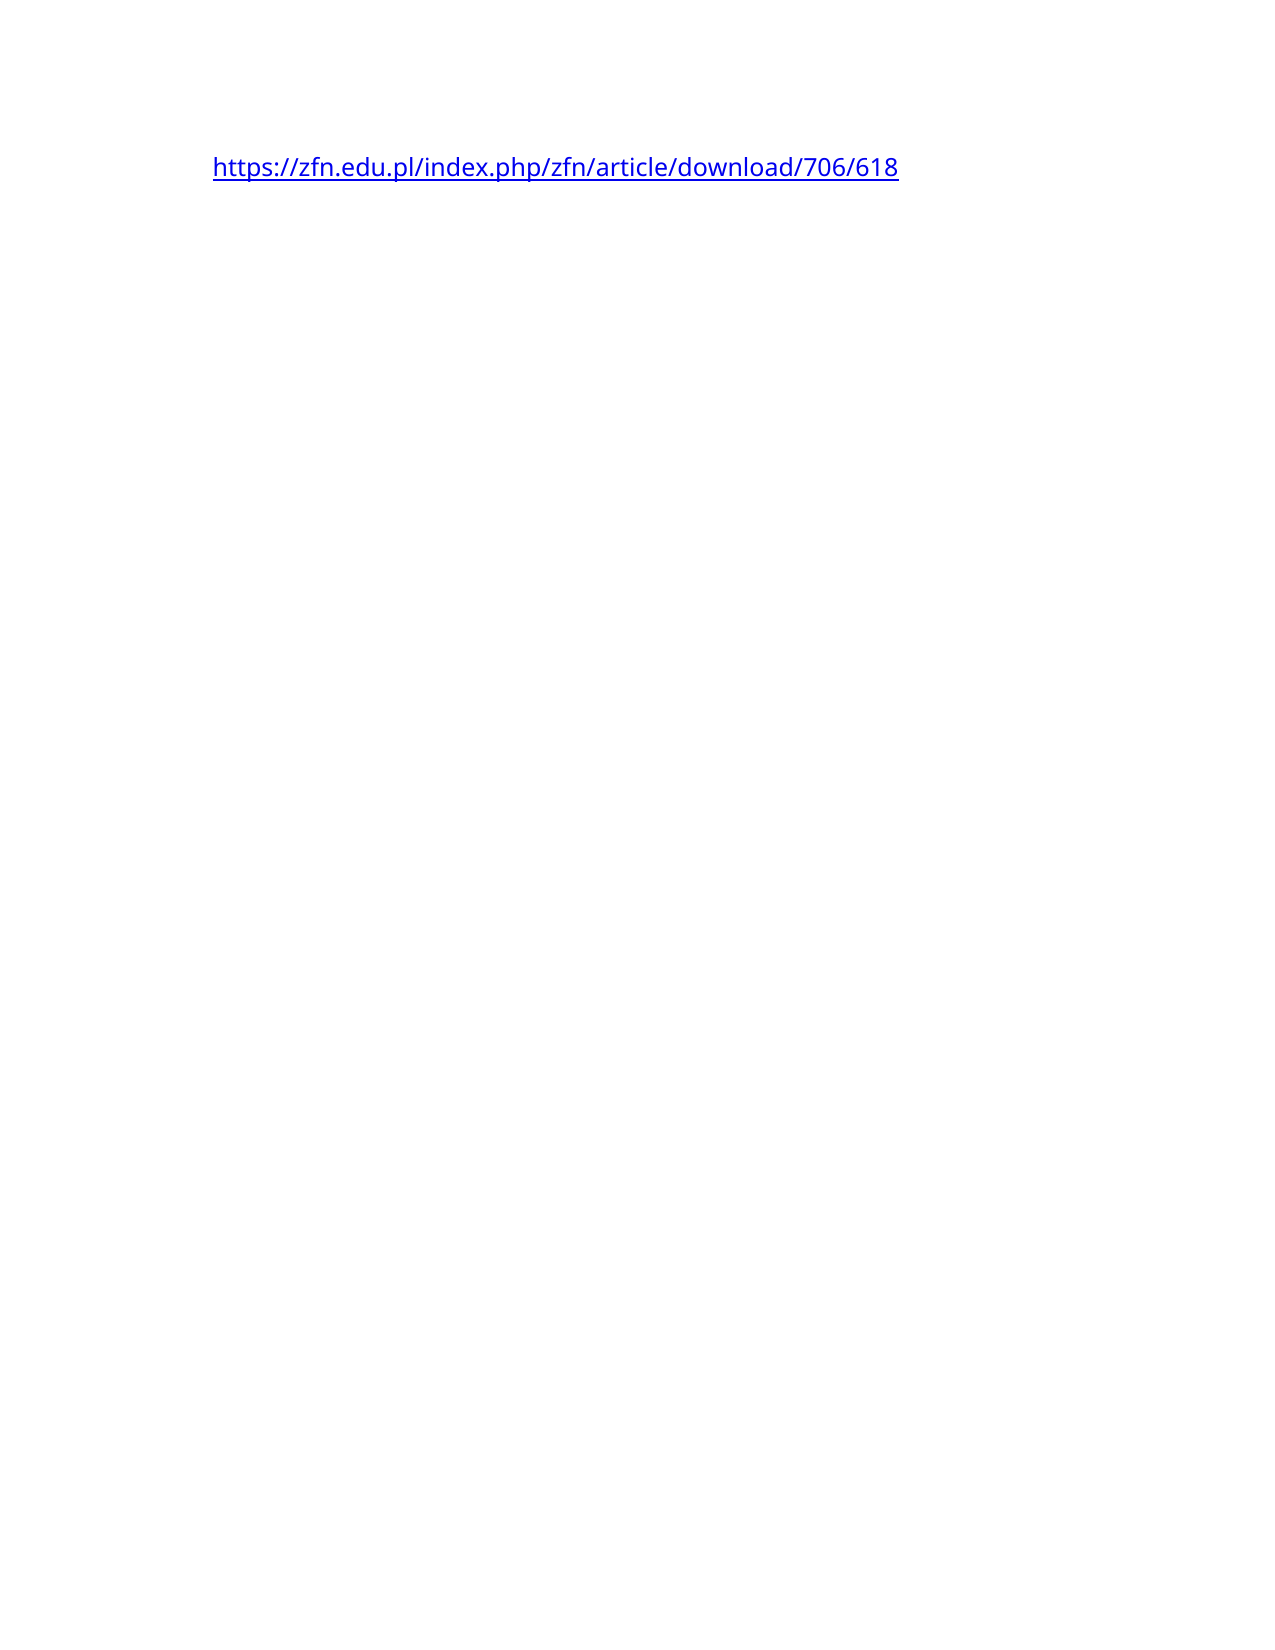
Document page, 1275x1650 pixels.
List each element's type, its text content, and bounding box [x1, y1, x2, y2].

list https://zfn.edu.pl/index.php/zfn/article/download/706/618 [175, 150, 1125, 184]
